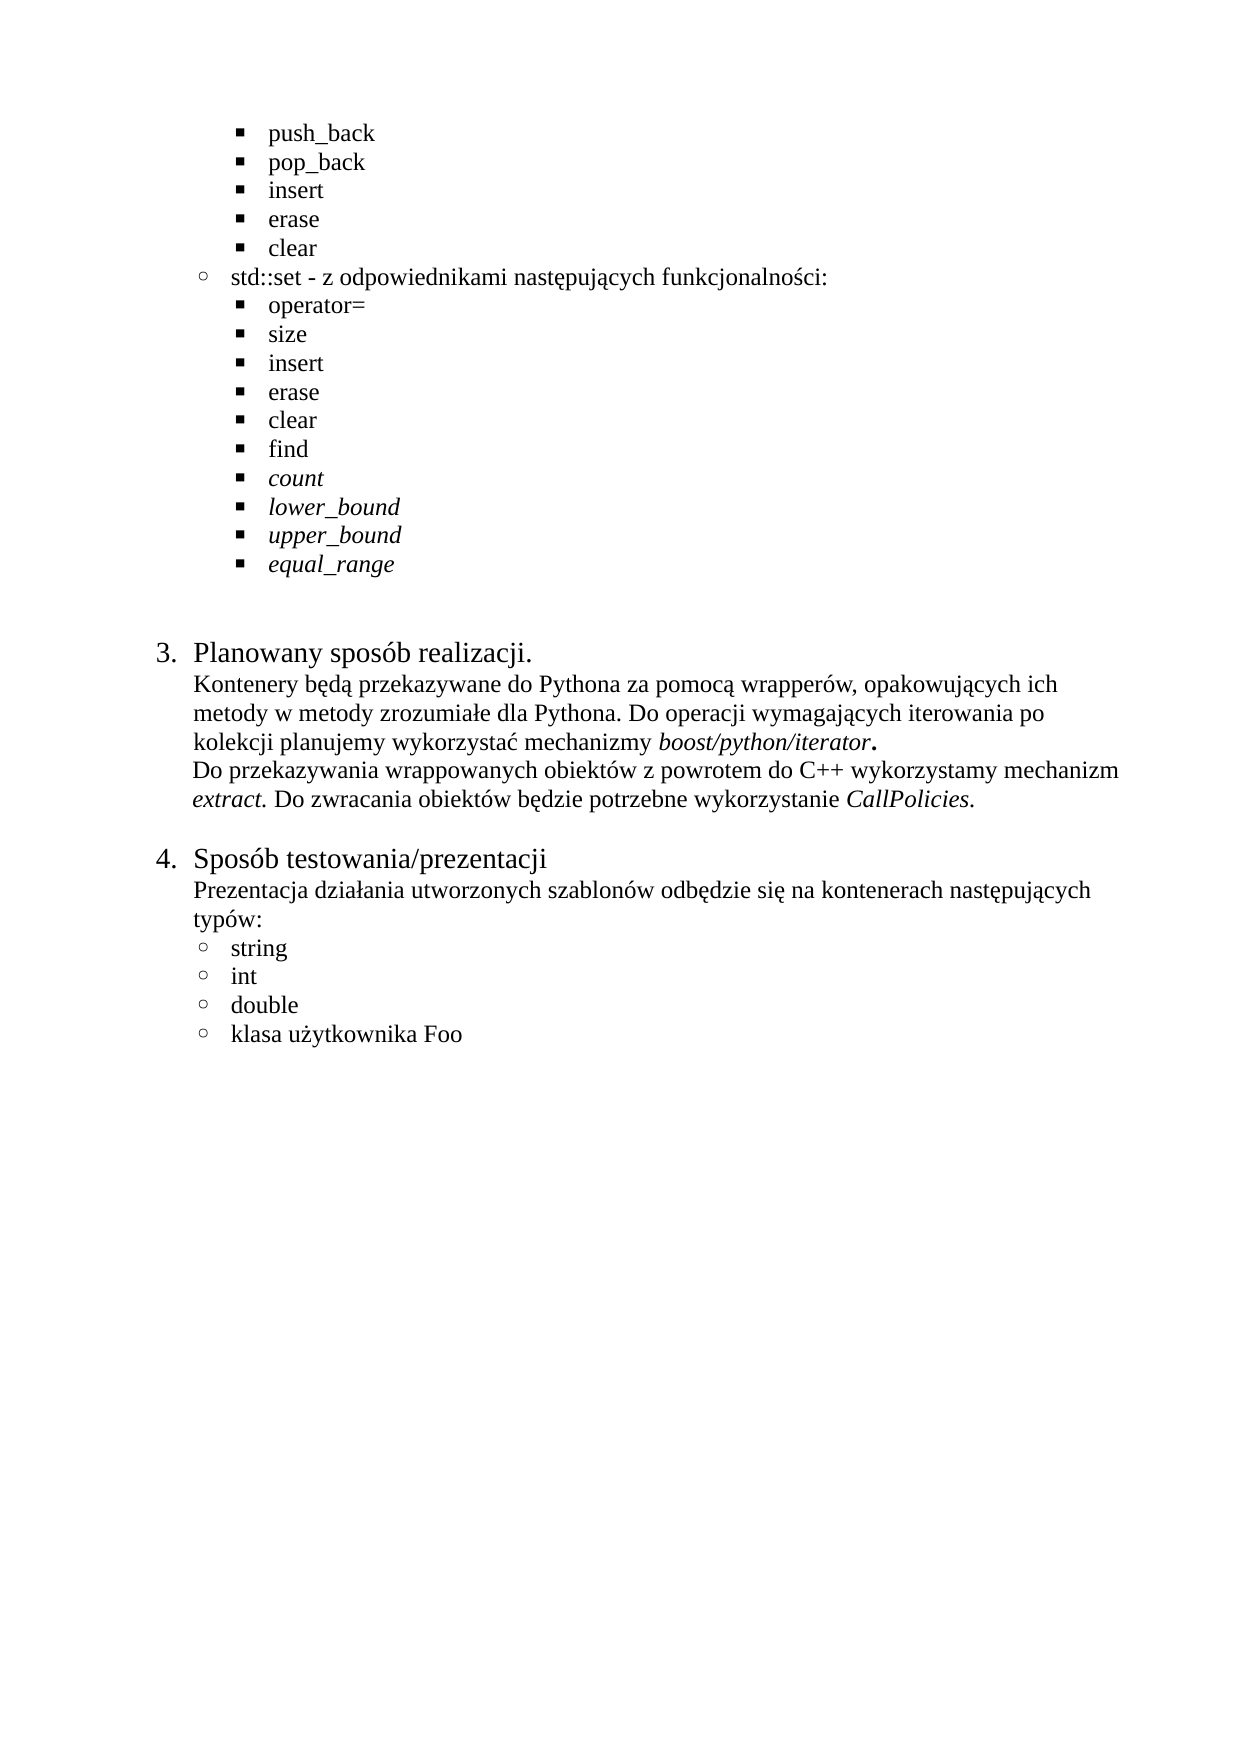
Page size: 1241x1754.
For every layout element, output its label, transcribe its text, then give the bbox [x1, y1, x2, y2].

list push_back [231, 118, 1122, 147]
list lower_bound [231, 492, 1122, 521]
list klasa użytkownika Foo [193, 1019, 1122, 1048]
list string [193, 933, 1122, 961]
list Kontenery będą przekazywane do Pythona za pomocą wrapperów, opakowujących ich metody w metody zrozumiałe dla Pythona. Do operacji wymagających iterowania po kolekcji planujemy wykorzystać mechanizmy boost/python/iterator. [156, 669, 1122, 755]
list insert [231, 348, 1122, 377]
list find [231, 434, 1122, 463]
list double [193, 990, 1122, 1019]
list clear [231, 233, 1122, 262]
list clear [231, 406, 1122, 434]
list std::set - z odpowiednikami następujących funkcjonalności: [193, 262, 1122, 291]
text Do przekazywania wrappowanych obiektów z powrotem do C++ wykorzystamy mechanizm extract. Do zwracania obiektów będzie potrzebne wykorzystanie CallPolicies. [118, 755, 1122, 813]
list Sposób testowania/prezentacji [156, 842, 1122, 875]
list erase [231, 204, 1122, 233]
list insert [231, 176, 1122, 204]
list equal_range [231, 549, 1122, 578]
list Planowany sposób realizacji. [156, 636, 1122, 669]
list size [231, 319, 1122, 348]
list upper_bound [231, 521, 1122, 549]
list operator= [231, 291, 1122, 319]
list count [231, 463, 1122, 492]
list int [193, 961, 1122, 990]
list pop_back [231, 147, 1122, 176]
list Prezentacja działania utworzonych szablonów odbędzie się na kontenerach następujących typów: [156, 875, 1122, 933]
list erase [231, 377, 1122, 406]
